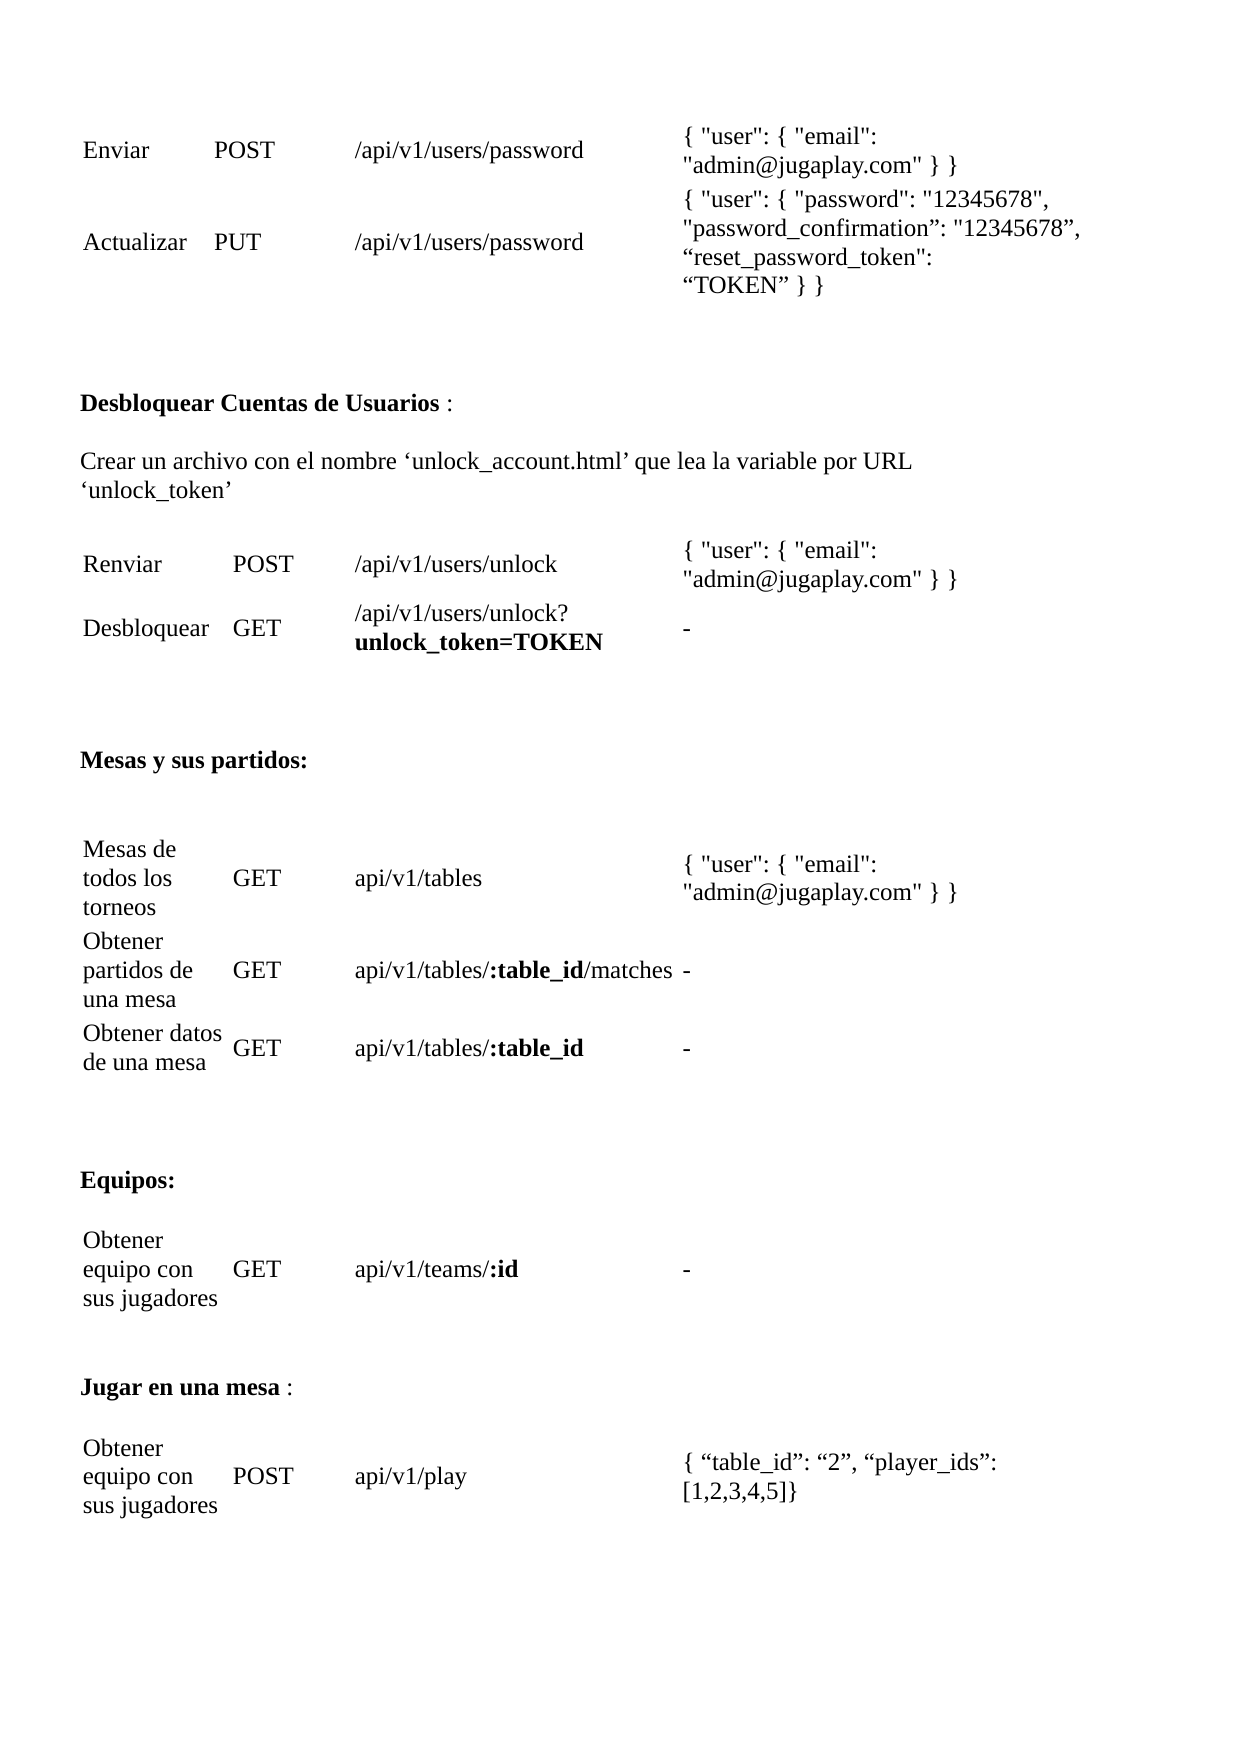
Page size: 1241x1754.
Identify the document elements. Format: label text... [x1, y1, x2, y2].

table_cell api/v1/tables/:table_id/matches [352, 924, 679, 1016]
table_header Obtener equipo con sus jugadores [80, 1223, 230, 1315]
table_header Enviar [80, 118, 211, 181]
table_header GET [230, 831, 352, 923]
table_cell api/v1/tables/:table_id [352, 1016, 679, 1079]
text Equipos: [80, 1165, 1167, 1194]
table_header { "user": { "email": "admin@jugaplay.com" } } [680, 831, 1084, 923]
table_cell { "user": { "password": "12345678", "password_confirmation”: "12345678”, “reset_password_token": “TOKEN” } } [680, 181, 1084, 302]
table_cell - [680, 924, 1084, 1016]
text Mesas y sus partidos: [80, 745, 1167, 774]
table_cell Desbloquear [80, 596, 230, 659]
table_cell GET [230, 1016, 352, 1079]
text Desbloquear Cuentas de Usuarios : [80, 388, 1167, 417]
table_cell /api/v1/users/unlock?unlock_token=TOKEN [352, 596, 679, 659]
text Jugar en una mesa : [80, 1372, 1167, 1401]
table_header Mesas de todos los torneos [80, 831, 230, 923]
table_header POST [230, 532, 352, 596]
table_cell /api/v1/users/password [352, 181, 679, 302]
table_cell GET [230, 924, 352, 1016]
table_header GET [230, 1223, 352, 1315]
table_header api/v1/tables [352, 831, 679, 923]
table_header api/v1/play [352, 1430, 679, 1522]
table_cell GET [230, 596, 352, 659]
table_header POST [211, 118, 352, 181]
table_cell PUT [211, 181, 352, 302]
table_cell Actualizar [80, 181, 211, 302]
table_header /api/v1/users/password [352, 118, 679, 181]
table_header Obtener equipo con sus jugadores [80, 1430, 230, 1522]
table_header { "user": { "email": "admin@jugaplay.com" } } [680, 118, 1084, 181]
table_header { "user": { "email": "admin@jugaplay.com" } } [680, 532, 1084, 596]
table_cell - [680, 1016, 1084, 1079]
table_header /api/v1/users/unlock [352, 532, 679, 596]
table_cell Obtener datos de una mesa [80, 1016, 230, 1079]
table_header Renviar [80, 532, 230, 596]
table_cell Obtener partidos de una mesa [80, 924, 230, 1016]
table_header - [680, 1223, 1084, 1315]
table_header api/v1/teams/:id [352, 1223, 679, 1315]
table_header { “table_id”: “2”, “player_ids”: [1,2,3,4,5]} [680, 1430, 1084, 1522]
text Crear un archivo con el nombre ‘unlock_account.html’ que lea la variable por URL [80, 446, 1167, 475]
text ‘unlock_token’ [80, 475, 1167, 503]
table_cell - [680, 596, 1084, 659]
table_header POST [230, 1430, 352, 1522]
